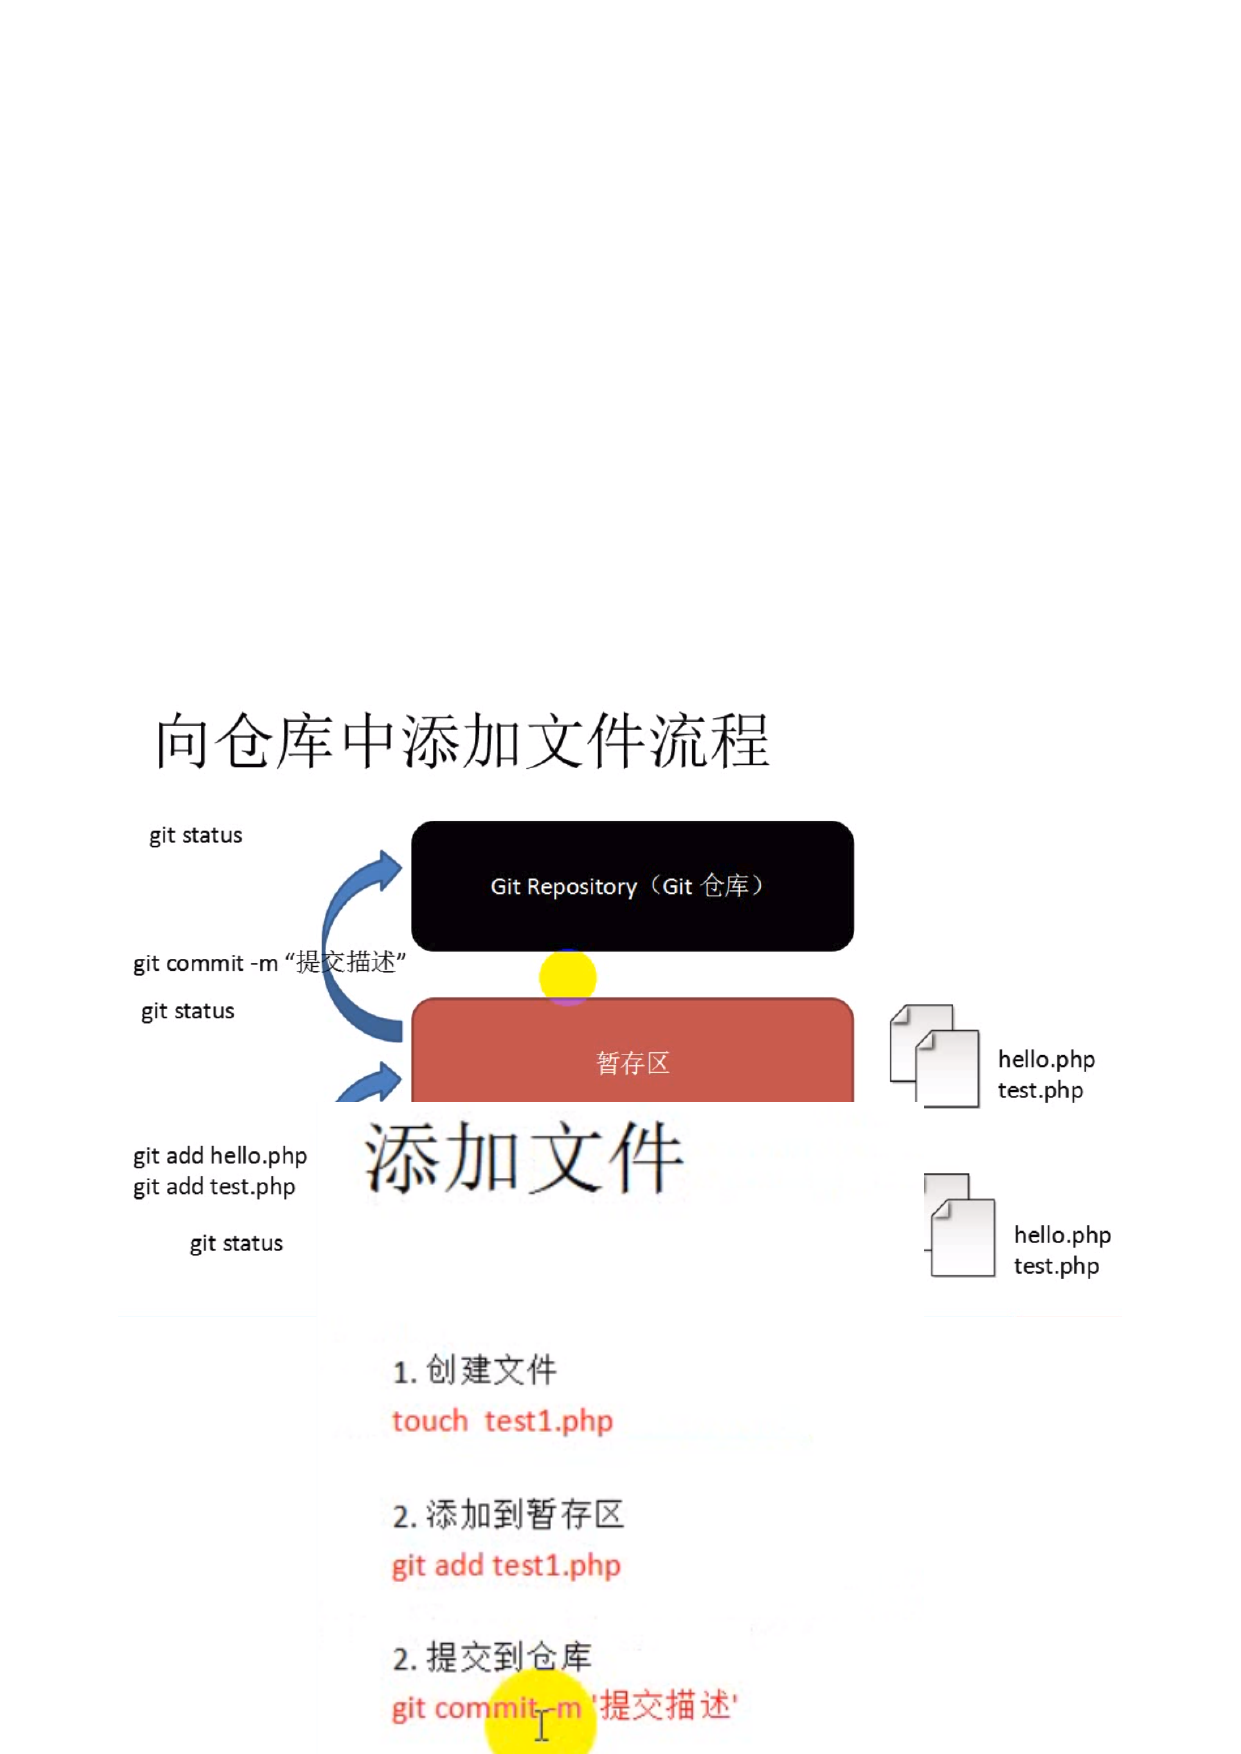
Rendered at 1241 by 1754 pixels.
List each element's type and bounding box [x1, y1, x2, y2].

picture [118, 693, 1123, 1754]
